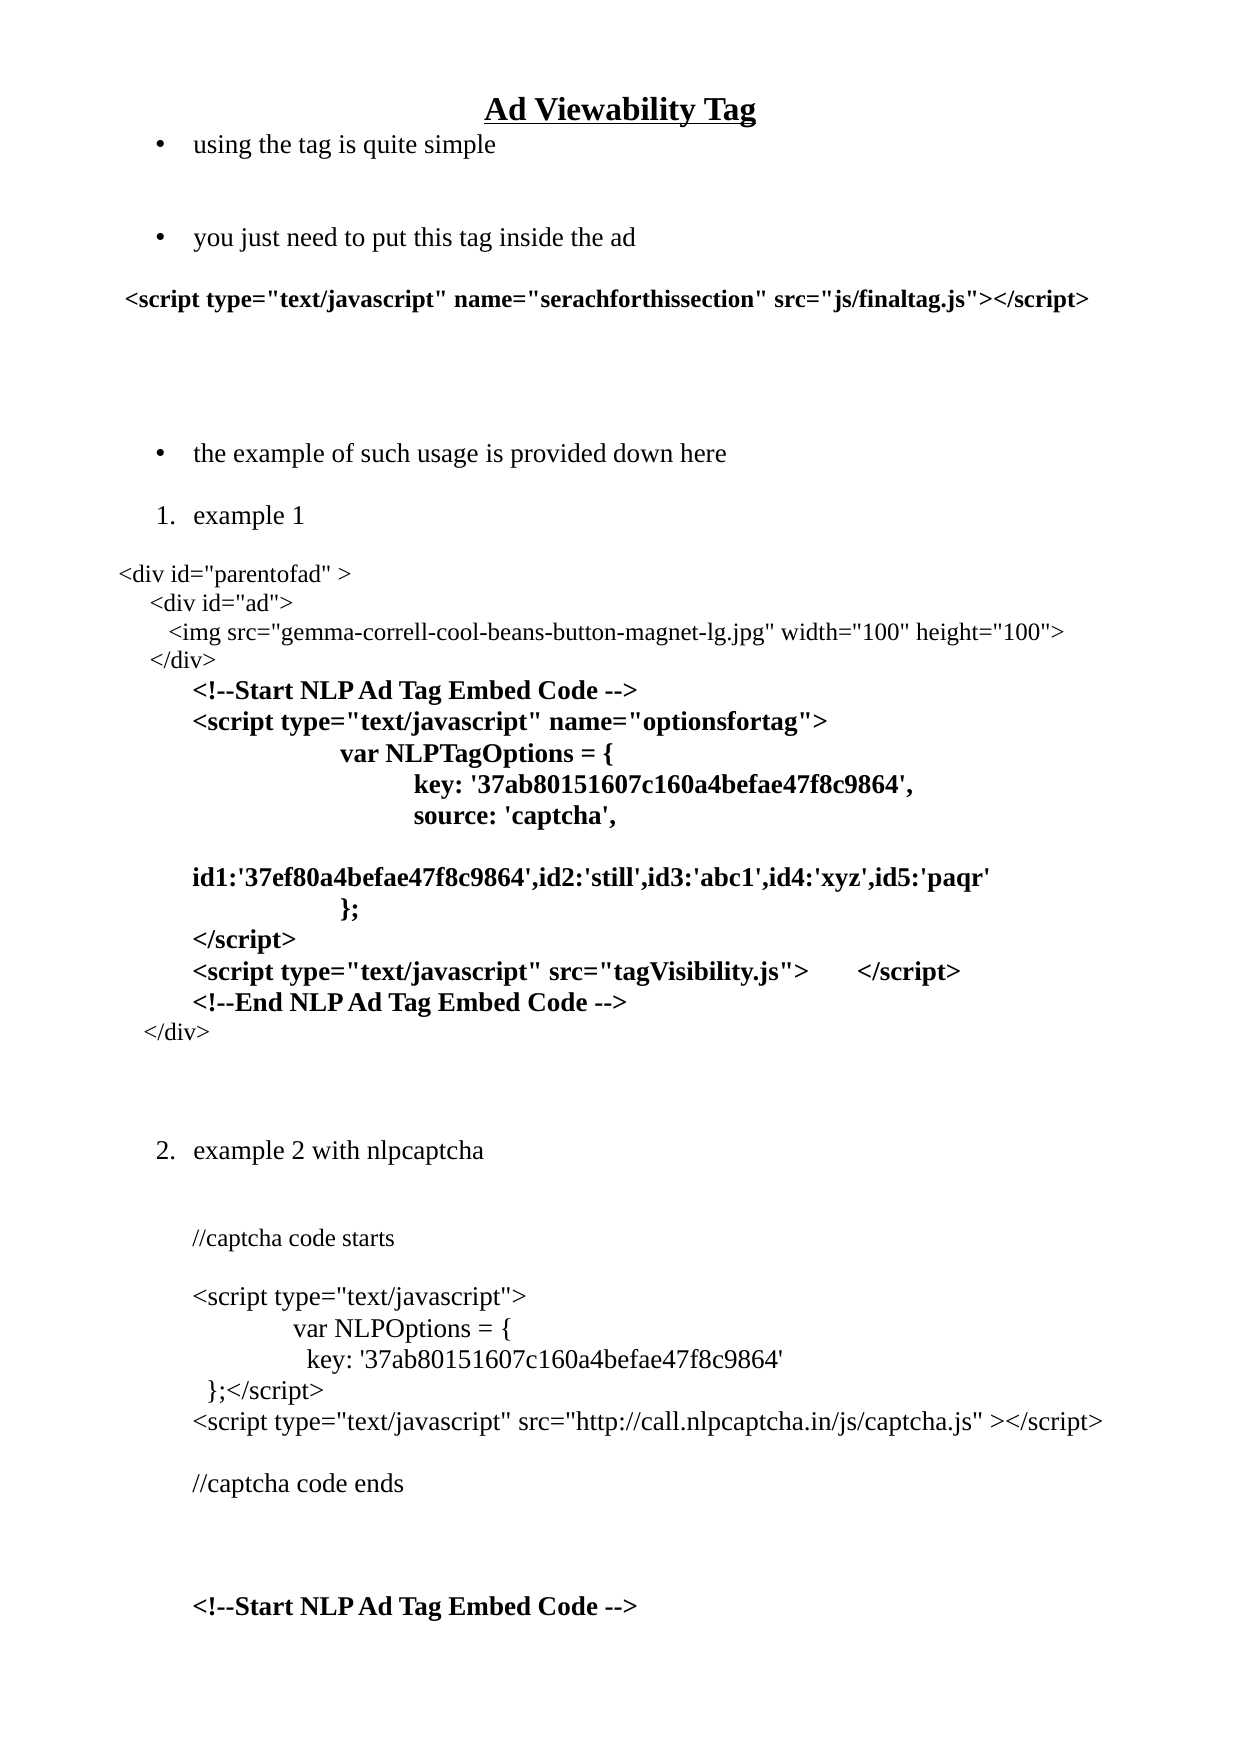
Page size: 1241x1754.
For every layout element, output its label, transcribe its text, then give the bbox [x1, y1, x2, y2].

text <img src="gemma-correll-cool-beans-button-magnet-lg.jpg" width="100" height="100"> [118, 617, 1122, 646]
text key: '37ab80151607c160a4befae47f8c9864', [118, 768, 1122, 799]
text <script type="text/javascript" name="serachforthissection" src="js/finaltag.js"></script> [118, 284, 1122, 312]
text Ad Viewability Tag [118, 89, 1122, 128]
text </script> [118, 923, 1122, 955]
text <!--Start NLP Ad Tag Embed Code --> [118, 1589, 1122, 1621]
text //captcha code ends [118, 1467, 1122, 1498]
text <script type="text/javascript" src="http://call.nlpcaptcha.in/js/captcha.js" ></script> [118, 1405, 1122, 1436]
text var NLPOptions = { [118, 1312, 1122, 1343]
text <!--End NLP Ad Tag Embed Code --> [118, 986, 1122, 1017]
text <!--Start NLP Ad Tag Embed Code --> [118, 674, 1122, 706]
text };</script> [118, 1374, 1122, 1405]
list example 1 [156, 499, 1122, 531]
text <div id="parentofad" > [118, 559, 1122, 588]
text //captcha code starts [118, 1223, 1122, 1252]
text var NLPTagOptions = { [118, 737, 1122, 768]
text id1:'37ef80a4befae47f8c9864',id2:'still',id3:'abc1',id4:'xyz',id5:'paqr' [118, 830, 1122, 892]
text </div> [118, 646, 1122, 674]
text key: '37ab80151607c160a4befae47f8c9864' [118, 1343, 1122, 1374]
list the example of such usage is provided down here [156, 437, 1122, 468]
text <div id="ad"> [118, 588, 1122, 617]
list example 2 with nlpcaptcha [156, 1134, 1122, 1166]
text }; [118, 892, 1122, 923]
text <script type="text/javascript" src="tagVisibility.js"> </script> [118, 955, 1122, 986]
list you just need to put this tag inside the ad [156, 221, 1122, 253]
text <script type="text/javascript"> [118, 1281, 1122, 1312]
text <script type="text/javascript" name="optionsfortag"> [118, 706, 1122, 737]
text source: 'captcha', [118, 799, 1122, 830]
text </div> [118, 1017, 1122, 1046]
list using the tag is quite simple [156, 128, 1122, 159]
